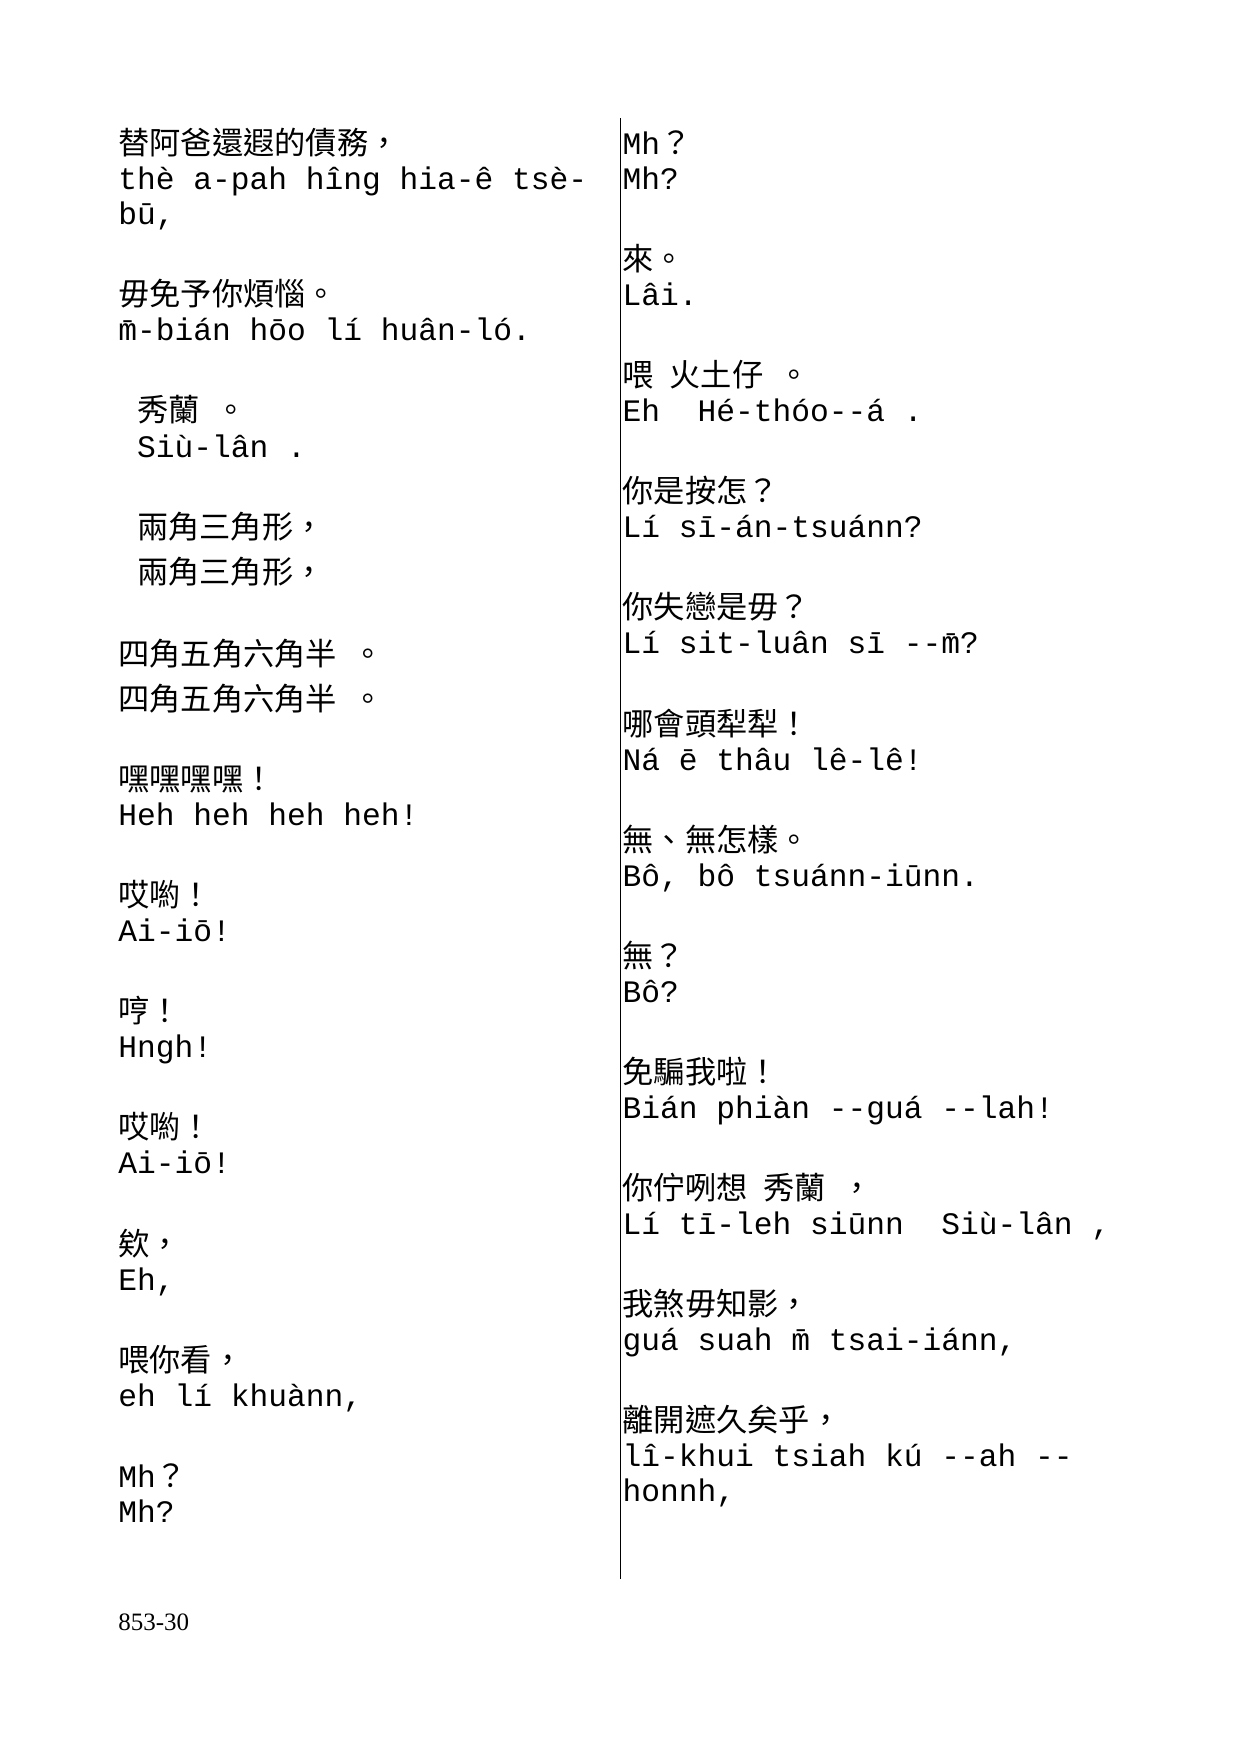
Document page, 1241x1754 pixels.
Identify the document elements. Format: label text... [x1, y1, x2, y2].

text 你失戀是毋？ [622, 583, 1122, 628]
text Mh？ [622, 118, 1122, 164]
text 離開遮久矣乎， [622, 1395, 1122, 1440]
text eh lí khuànn, [118, 1380, 618, 1415]
text 來。 [622, 234, 1122, 280]
text 嘿嘿嘿嘿！ [118, 754, 618, 800]
text 兩角三角形， [118, 502, 618, 548]
text Lâi. [622, 280, 1122, 315]
text Lí tī-leh siūnn Siù-lân , [622, 1208, 1122, 1243]
text Ná ē thâu lê-lê! [622, 744, 1122, 779]
text 四角五角六角半 。 [118, 674, 618, 719]
text 喂你看， [118, 1335, 618, 1380]
text 四角五角六角半 。 [118, 629, 618, 674]
text Eh Hé-thóo--á . [622, 396, 1122, 431]
text thè a-pah hîng hia-ê tsè-bū, [118, 163, 618, 234]
text Ai-iō! [118, 1148, 618, 1183]
text Bô? [622, 976, 1122, 1011]
text 毋免予你煩惱。 [118, 269, 618, 315]
text Mh? [118, 1496, 618, 1532]
text Bián phiàn --guá --lah! [622, 1092, 1122, 1127]
text 秀蘭 。 [118, 386, 618, 431]
text 替阿爸還遐的債務， [118, 118, 618, 163]
text Heh heh heh heh! [118, 800, 618, 835]
text Mh? [622, 164, 1122, 199]
text Hngh! [118, 1032, 618, 1067]
text m̄-bián hōo lí huân-ló. [118, 315, 618, 350]
text 哎喲！ [118, 1103, 618, 1148]
text 無？ [622, 931, 1122, 976]
text Eh, [118, 1264, 618, 1299]
text Lí sit-luân sī --m̄? [622, 628, 1122, 663]
text Mh？ [118, 1451, 618, 1496]
text 免騙我啦！ [622, 1047, 1122, 1092]
text Bô, bô tsuánn-iūnn. [622, 860, 1122, 895]
text 無、無怎樣。 [622, 815, 1122, 860]
text guá suah m̄ tsai-iánn, [622, 1324, 1122, 1359]
text 我煞毋知影， [622, 1279, 1122, 1324]
text lî-khui tsiah kú --ah --honnh, [622, 1440, 1122, 1511]
text 喂 火土仔 。 [622, 351, 1122, 396]
text 哪會頭犁犁！ [622, 699, 1122, 744]
text 哎喲！ [118, 871, 618, 916]
text 欸， [118, 1219, 618, 1264]
text 兩角三角形， [118, 548, 618, 593]
text Lí sī-án-tsuánn? [622, 512, 1122, 547]
text 你佇咧想 秀蘭 ， [622, 1163, 1122, 1208]
text 哼！ [118, 987, 618, 1032]
text Siù-lân . [118, 431, 618, 467]
text Ai-iō! [118, 916, 618, 951]
text 你是按怎？ [622, 467, 1122, 512]
